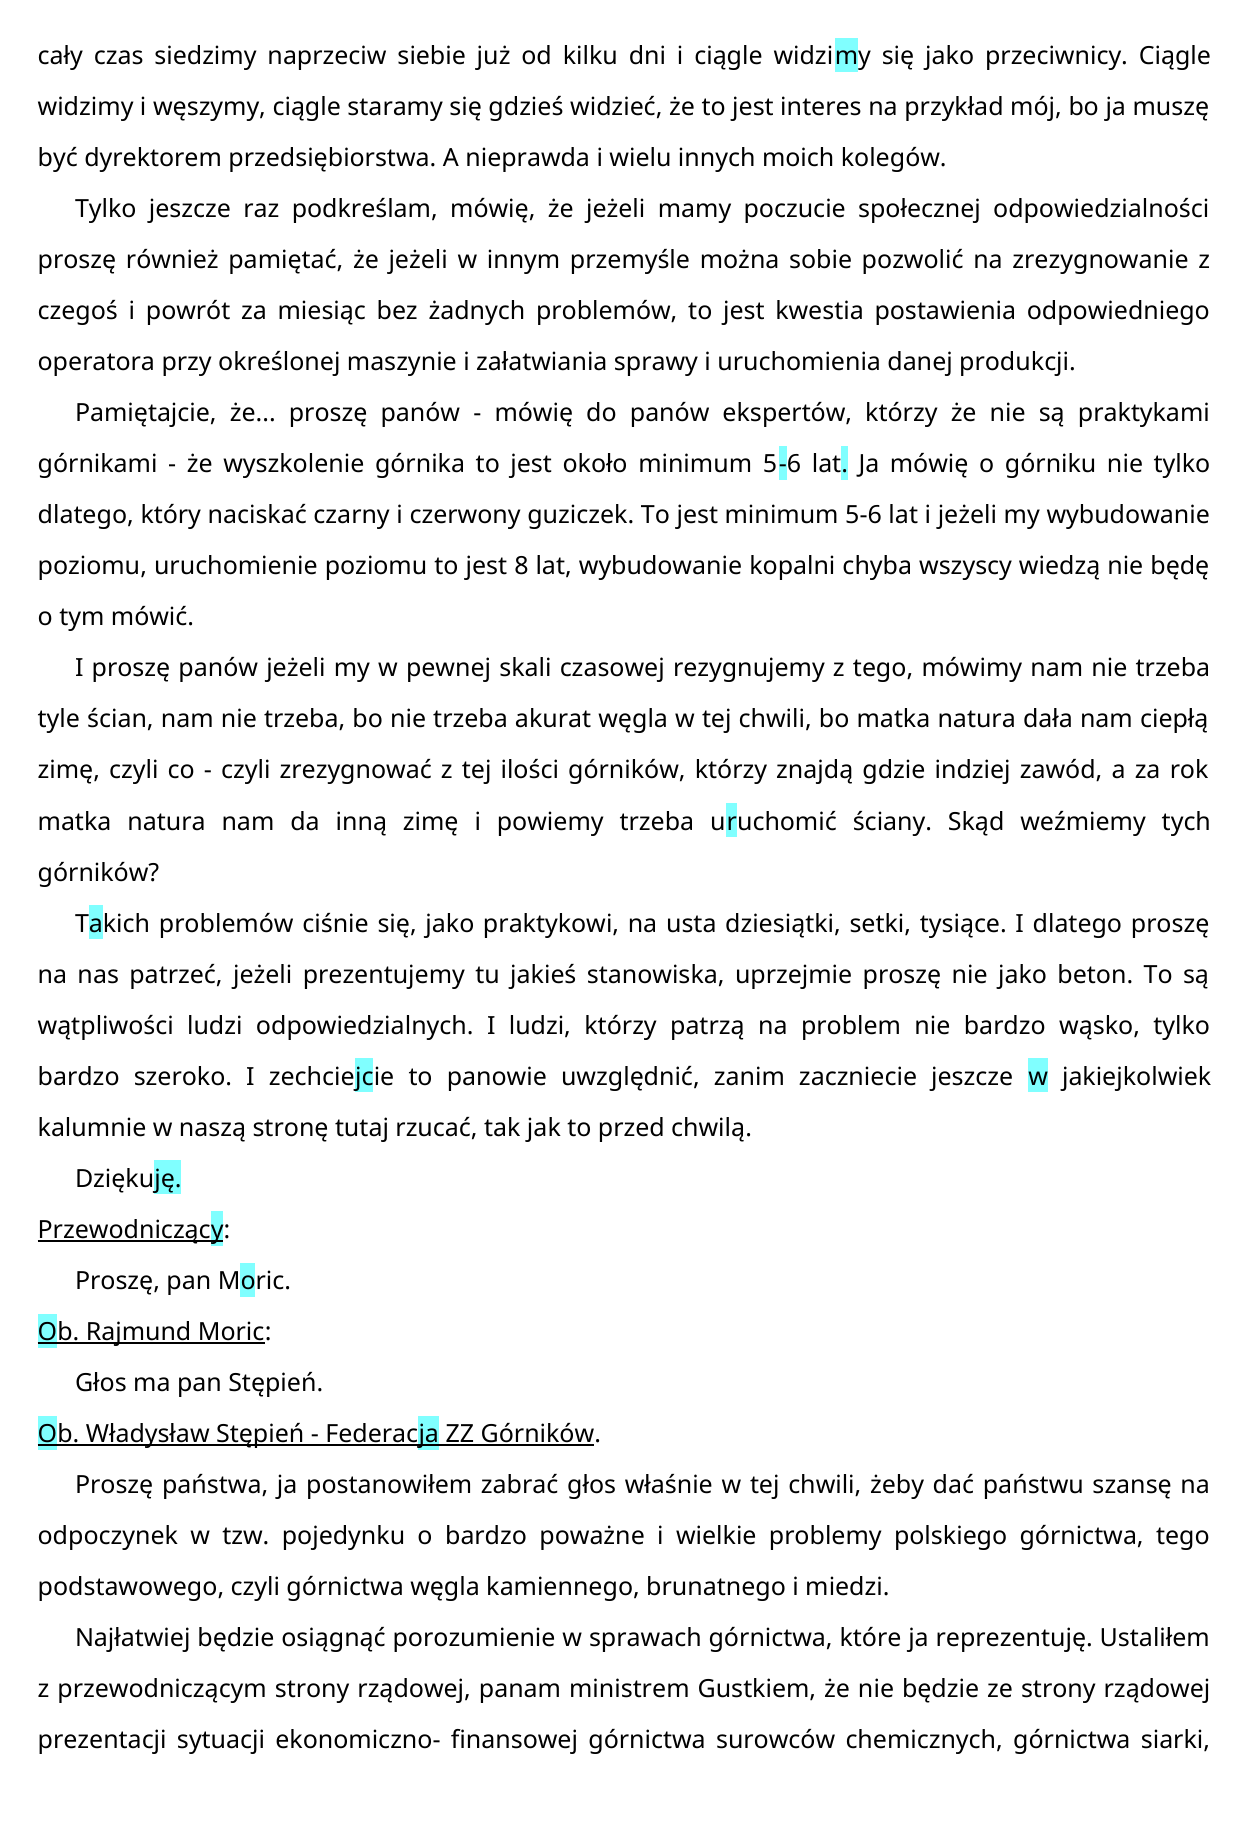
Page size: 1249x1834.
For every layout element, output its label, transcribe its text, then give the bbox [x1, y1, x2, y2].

text Dziękuję. [37, 1160, 1211, 1194]
text Proszę, pan Moric. [37, 1262, 1211, 1297]
text I proszę panów jeżeli my w pewnej skali czasowej rezygnujemy z tego, mówimy nam nie trzeba tyle ścian, nam nie trzeba, bo nie trzeba akurat węgla w tej chwili, bo matka natura dała nam ciepłą zimę, czyli co - czyli zrezygnować z tej ilości górników, którzy znajdą gdzie indziej zawód, a za rok matka natura nam da inną zimę i powiemy trzeba uruchomić ściany. Skąd weźmiemy tych górników? [37, 650, 1211, 888]
text cały czas siedzimy naprzeciw siebie już od kilku dni i ciągle widzimy się jako przeciwnicy. Ciągle widzimy i węszymy, ciągle staramy się gdzieś widzieć, że to jest interes na przykład mój, bo ja muszę być dyrektorem przedsiębiorstwa. A nieprawda i wielu innych moich kolegów. [37, 37, 1211, 174]
text Takich problemów ciśnie się, jako praktykowi, na usta dziesiątki, setki, tysiące. I dlatego proszę na nas patrzeć, jeżeli prezentujemy tu jakieś stanowiska, uprzejmie proszę nie jako beton. To są wątpliwości ludzi odpowiedzialnych. I ludzi, którzy patrzą na problem nie bardzo wąsko, tylko bardzo szeroko. I zechciejcie to panowie uwzględnić, zanim zaczniecie jeszcze w jakiejkolwiek kalumnie w naszą stronę tutaj rzucać, tak jak to przed chwilą. [37, 905, 1211, 1143]
text Pamiętajcie, że... proszę panów - mówię do panów ekspertów, którzy że nie są praktykami górnikami - że wyszkolenie górnika to jest około minimum 5-6 lat. Ja mówię o górniku nie tylko dlatego, który naciskać czarny i czerwony guziczek. To jest minimum 5-6 lat i jeżeli my wybudowanie poziomu, uruchomienie poziomu to jest 8 lat, wybudowanie kopalni chyba wszyscy wiedzą nie będę o tym mówić. [37, 395, 1211, 633]
text Najłatwiej będzie osiągnąć porozumienie w sprawach górnictwa, które ja reprezentuję. Ustaliłem z przewodniczącym strony rządowej, panam ministrem Gustkiem, że nie będzie ze strony rządowej prezentacji sytuacji ekonomiczno- finansowej górnictwa surowców chemicznych, górnictwa siarki, [37, 1620, 1211, 1756]
text Ob. Władysław Stępień - Federacja ZZ Górników. [37, 1416, 1211, 1450]
text Ob. Rajmund Moric: [37, 1313, 1211, 1348]
text Tylko jeszcze raz podkreślam, mówię, że jeżeli mamy poczucie społecznej odpowiedzialności proszę również pamiętać, że jeżeli w innym przemyśle można sobie pozwolić na zrezygnowanie z czegoś i powrót za miesiąc bez żadnych problemów, to jest kwestia postawienia odpowiedniego operatora przy określonej maszynie i załatwiania sprawy i uruchomienia danej produkcji. [37, 191, 1211, 378]
text Przewodniczący: [37, 1211, 1211, 1246]
text Proszę państwa, ja postanowiłem zabrać głos właśnie w tej chwili, żeby dać państwu szansę na odpoczynek w tzw. pojedynku o bardzo poważne i wielkie problemy polskiego górnictwa, tego podstawowego, czyli górnictwa węgla kamiennego, brunatnego i miedzi. [37, 1467, 1211, 1603]
text Głos ma pan Stępień. [37, 1364, 1211, 1399]
